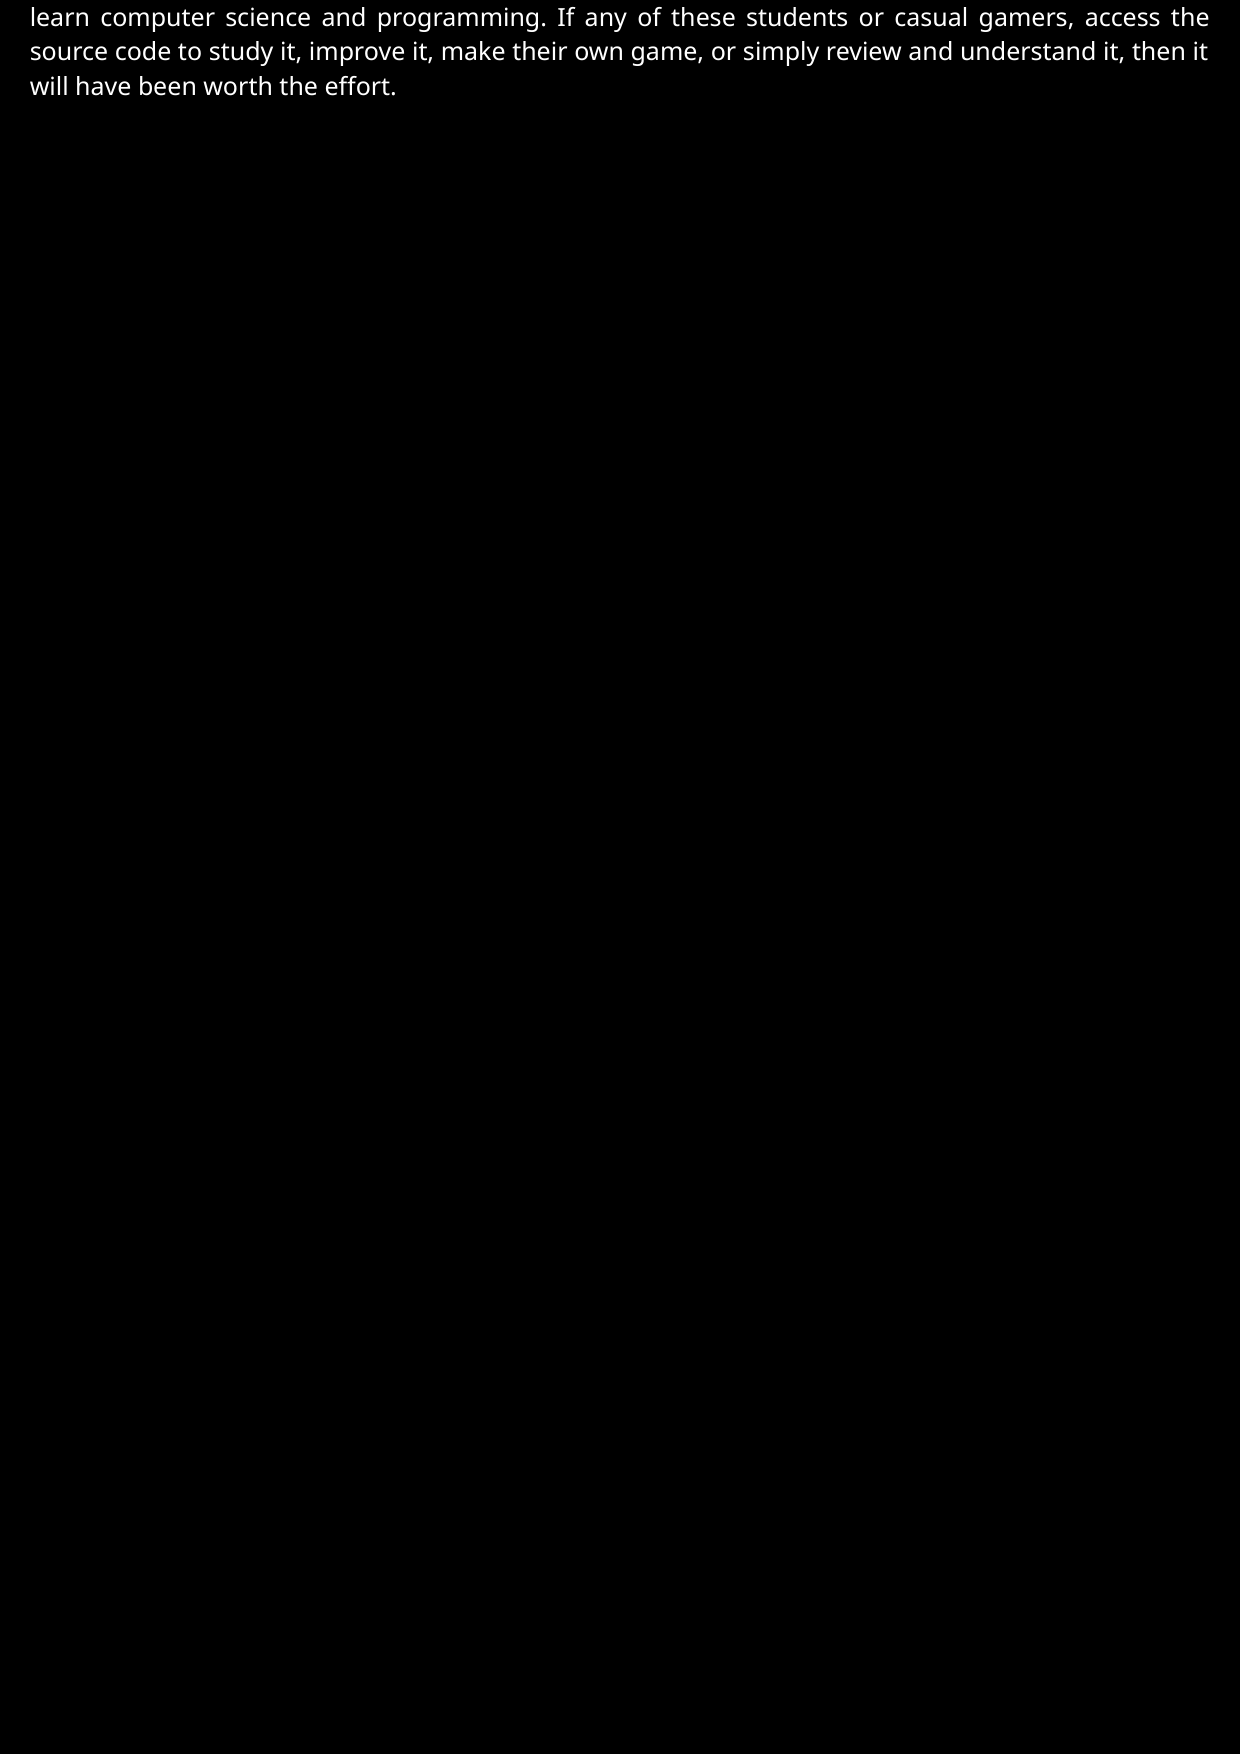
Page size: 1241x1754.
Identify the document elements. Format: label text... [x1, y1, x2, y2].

text learn computer science and programming. If any of these students or casual gamers, access the source code to study it, improve it, make their own game, or simply review and understand it, then it will have been worth the effort. [29, 0, 1211, 102]
